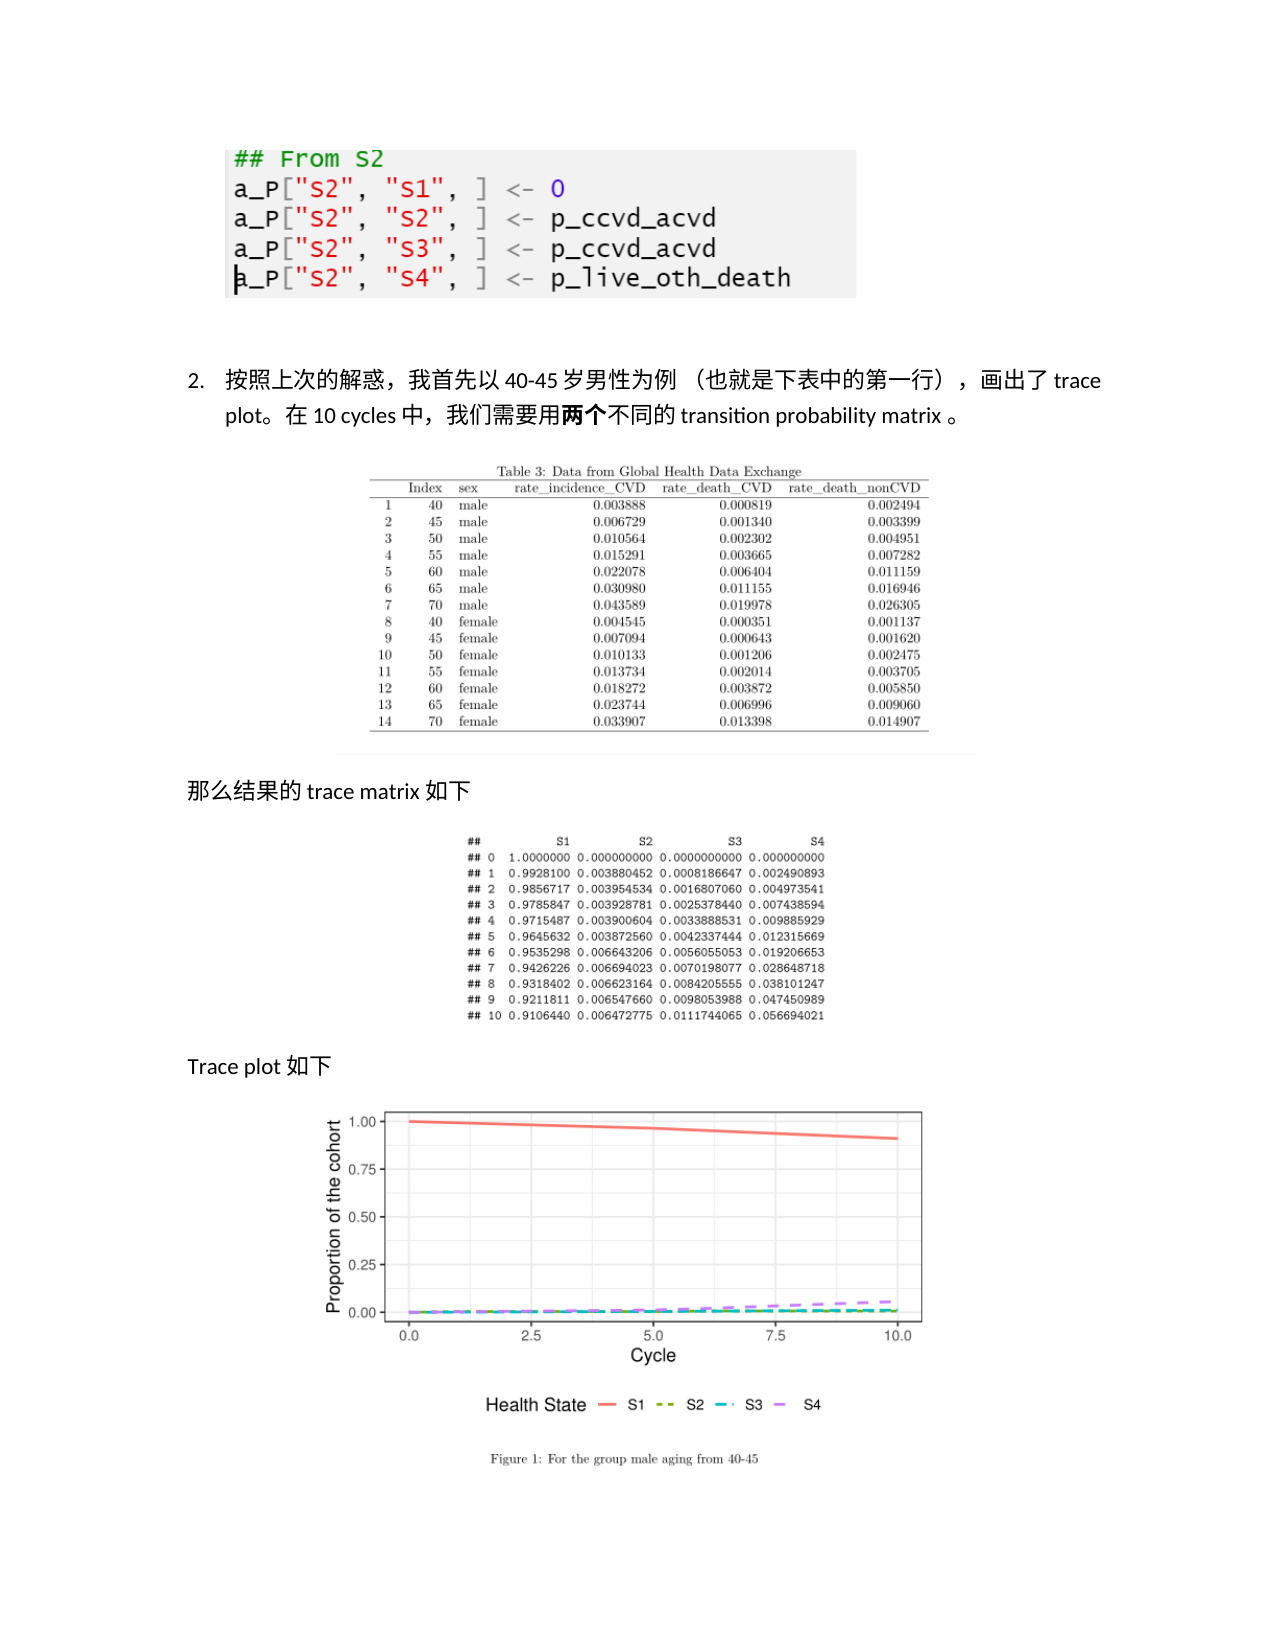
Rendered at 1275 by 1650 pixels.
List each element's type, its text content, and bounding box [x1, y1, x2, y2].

text Trace plot 如下 [187, 1048, 1125, 1081]
text 那么结果的trace matrix 如下 [187, 772, 1125, 806]
list 按照上次的解惑，我首先以40-45岁男性为例 （也就是下表中的第一行），画出了trace plot。在10 cycles中，我们需要用两个不同的transition probability matrix 。 [187, 362, 1125, 430]
